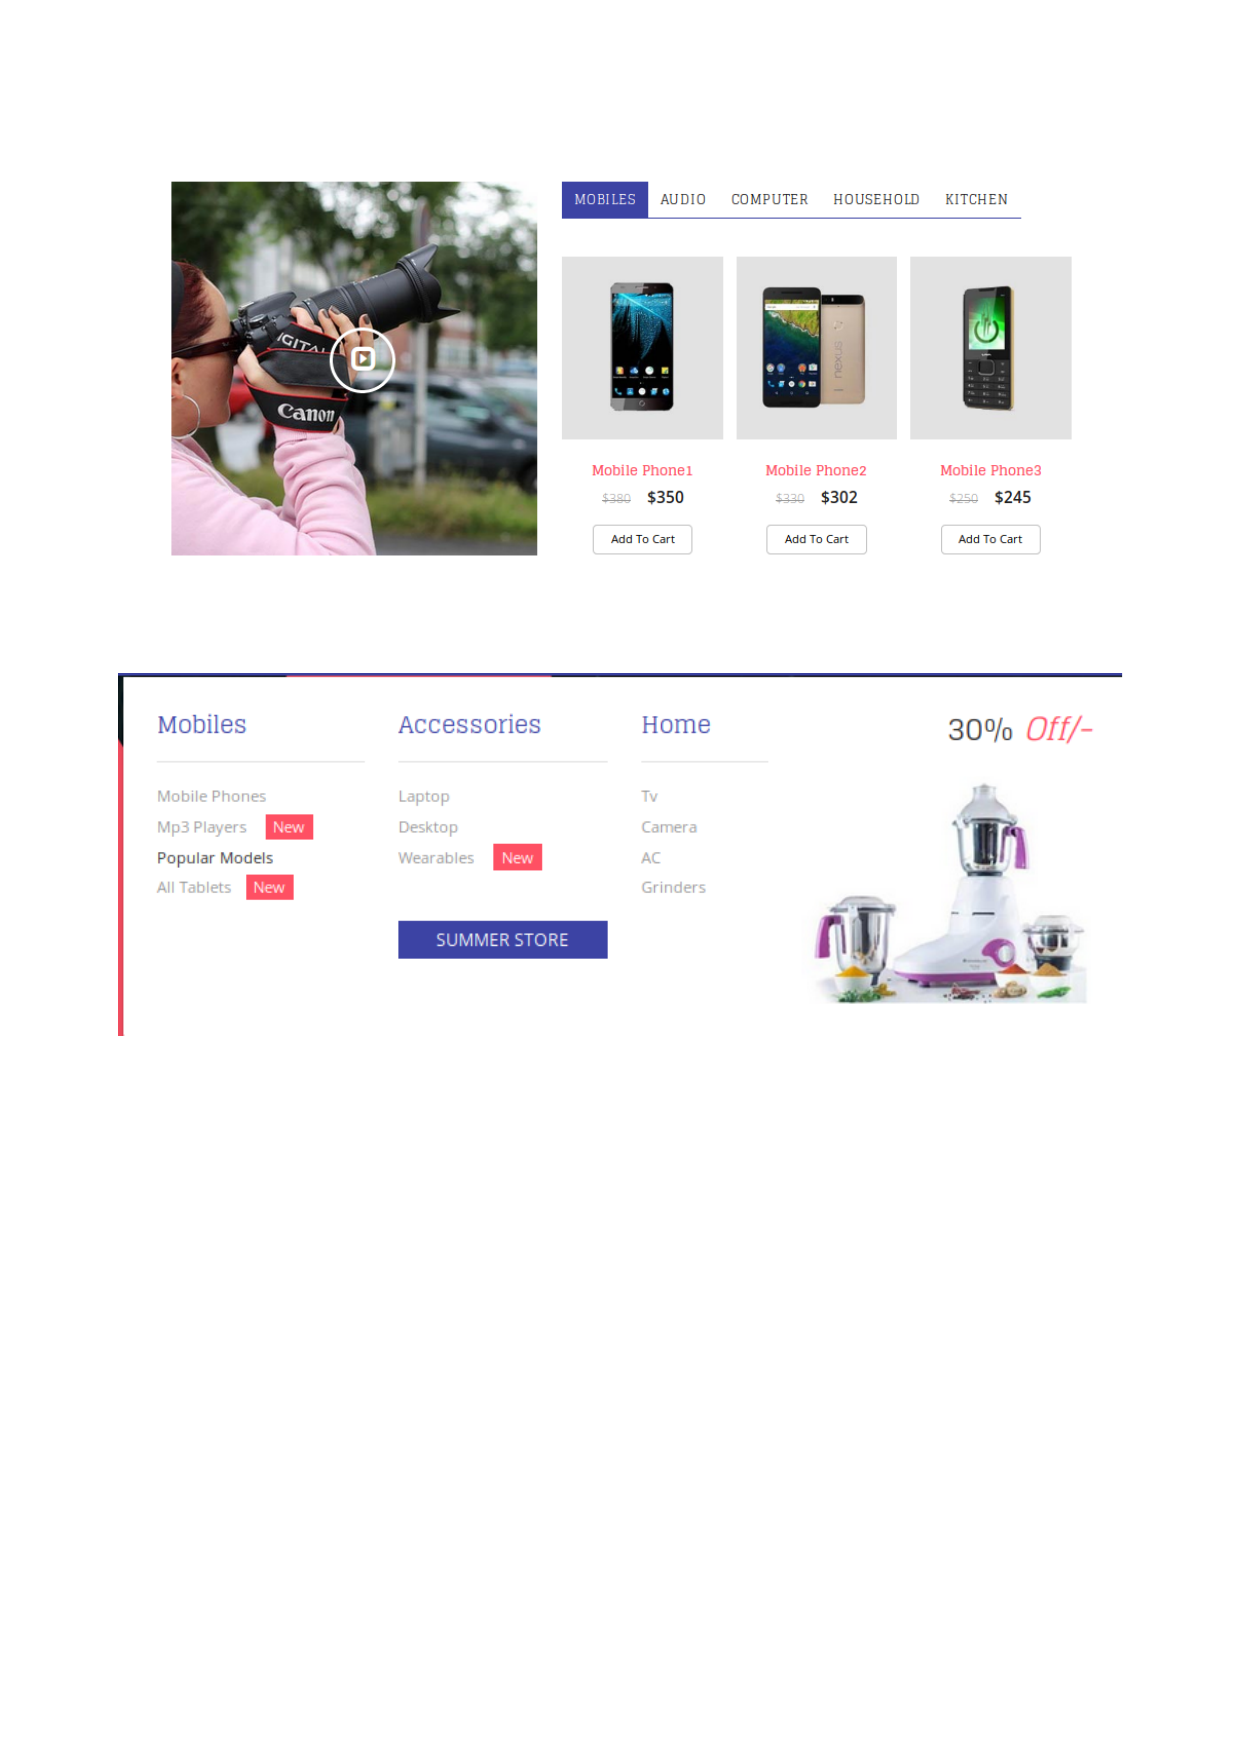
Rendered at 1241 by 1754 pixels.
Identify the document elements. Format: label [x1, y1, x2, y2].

picture [118, 673, 1123, 1036]
picture [118, 118, 1123, 613]
